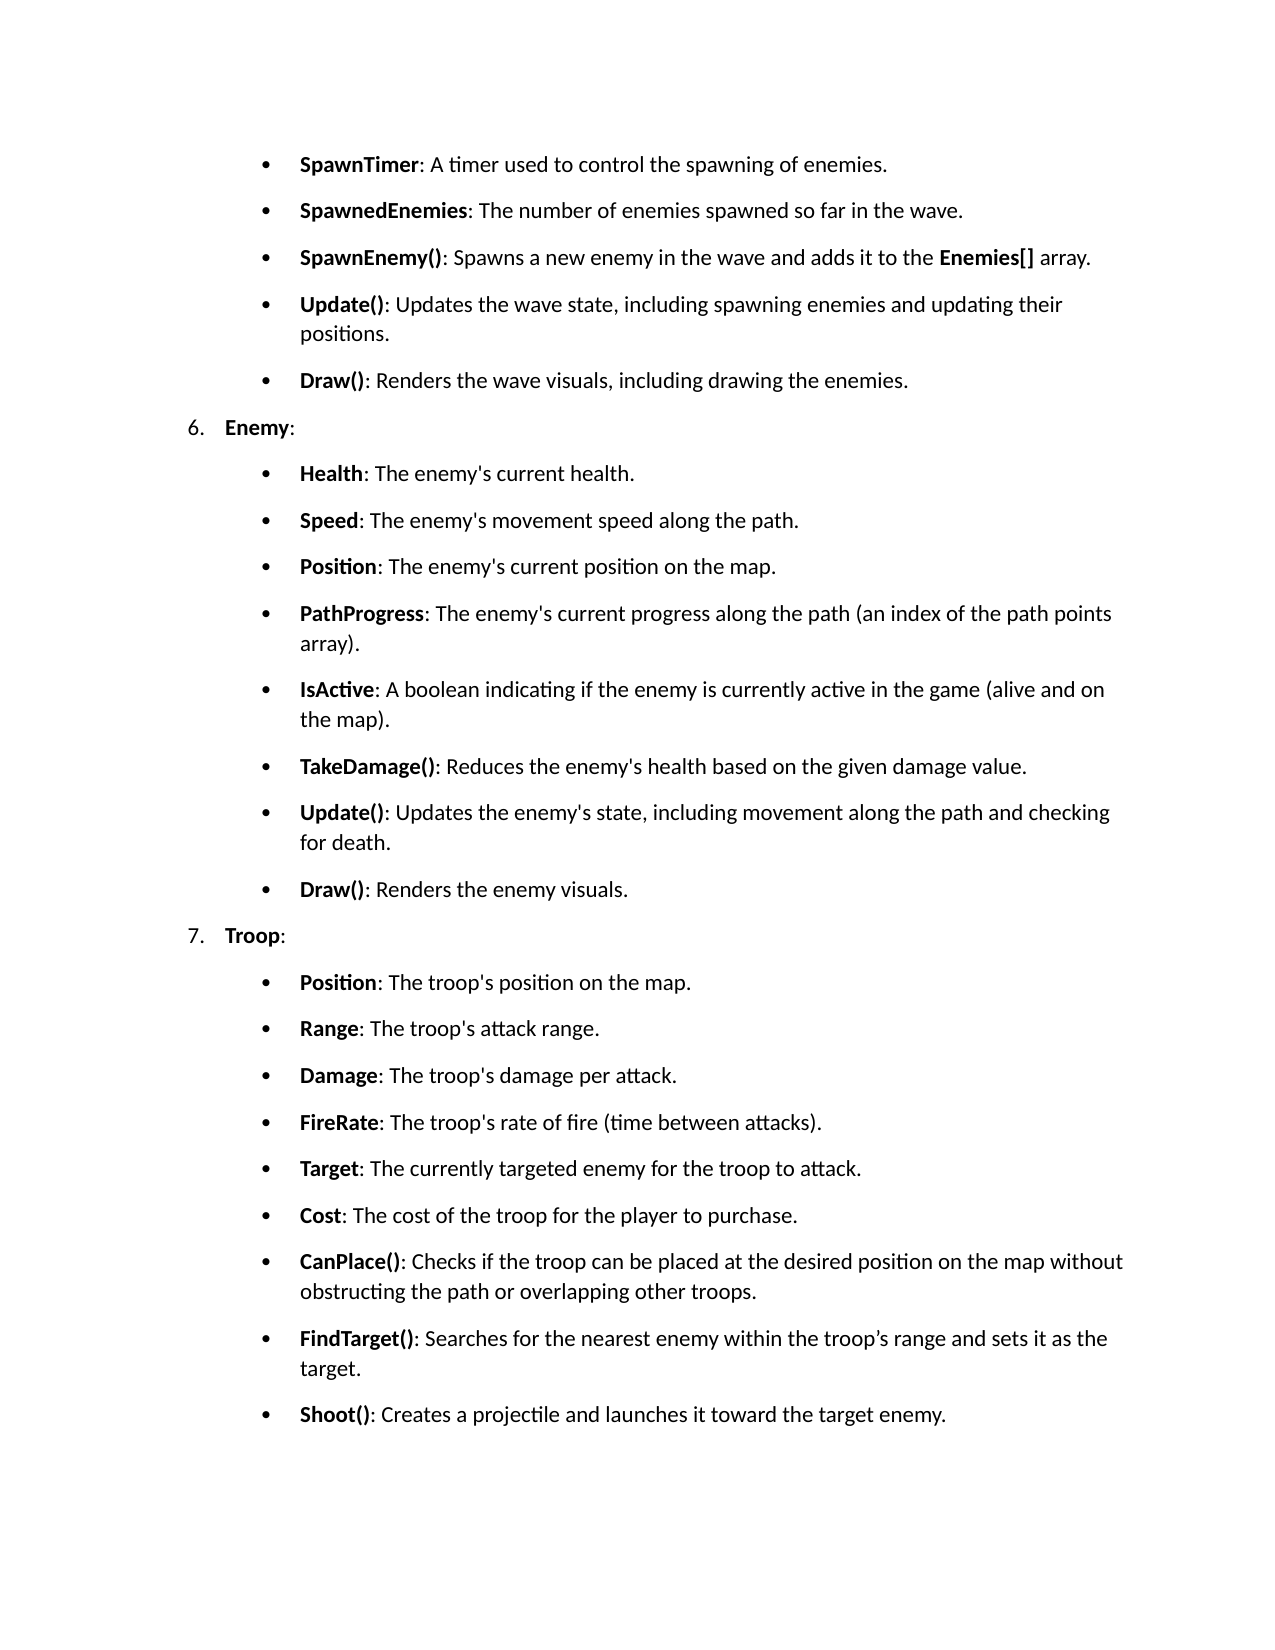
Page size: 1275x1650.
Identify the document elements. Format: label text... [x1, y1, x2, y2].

list Draw(): Renders the wave visuals, including drawing the enemies. [262, 366, 1125, 394]
list SpawnedEnemies: The number of enemies spawned so far in the wave. [262, 197, 1125, 224]
list Shoot(): Creates a projectile and launches it toward the target enemy. [262, 1400, 1125, 1428]
list FindTarget(): Searches for the nearest enemy within the troop’s range and sets it as the target. [262, 1324, 1125, 1382]
list CanPlace(): Checks if the troop can be placed at the desired position on the map without obstructing the path or overlapping other troops. [262, 1247, 1125, 1305]
list Update(): Updates the enemy's state, including movement along the path and checking for death. [262, 798, 1125, 856]
list Cost: The cost of the troop for the player to purchase. [262, 1201, 1125, 1229]
list Speed: The enemy's movement speed along the path. [262, 506, 1125, 534]
list Enemy: [187, 413, 1125, 441]
list SpawnEnemy(): Spawns a new enemy in the wave and adds it to the Enemies[] array. [262, 243, 1125, 271]
list Target: The currently targeted enemy for the troop to attack. [262, 1154, 1125, 1182]
list Position: The troop's position on the map. [262, 968, 1125, 996]
list Draw(): Renders the enemy visuals. [262, 875, 1125, 903]
list IsActive: A boolean indicating if the enemy is currently active in the game (alive and on the map). [262, 675, 1125, 733]
list Range: The troop's attack range. [262, 1014, 1125, 1043]
list FireRate: The troop's rate of fire (time between attacks). [262, 1108, 1125, 1136]
list Health: The enemy's current health. [262, 459, 1125, 487]
list Damage: The troop's damage per attack. [262, 1061, 1125, 1089]
list PathProgress: The enemy's current progress along the path (an index of the path points array). [262, 599, 1125, 657]
list Position: The enemy's current position on the map. [262, 552, 1125, 580]
list Update(): Updates the wave state, including spawning enemies and updating their positions. [262, 290, 1125, 348]
list TakeDamage(): Reduces the enemy's health based on the given damage value. [262, 752, 1125, 780]
list SpawnTimer: A timer used to control the spawning of enemies. [262, 150, 1125, 178]
list Troop: [187, 921, 1125, 949]
